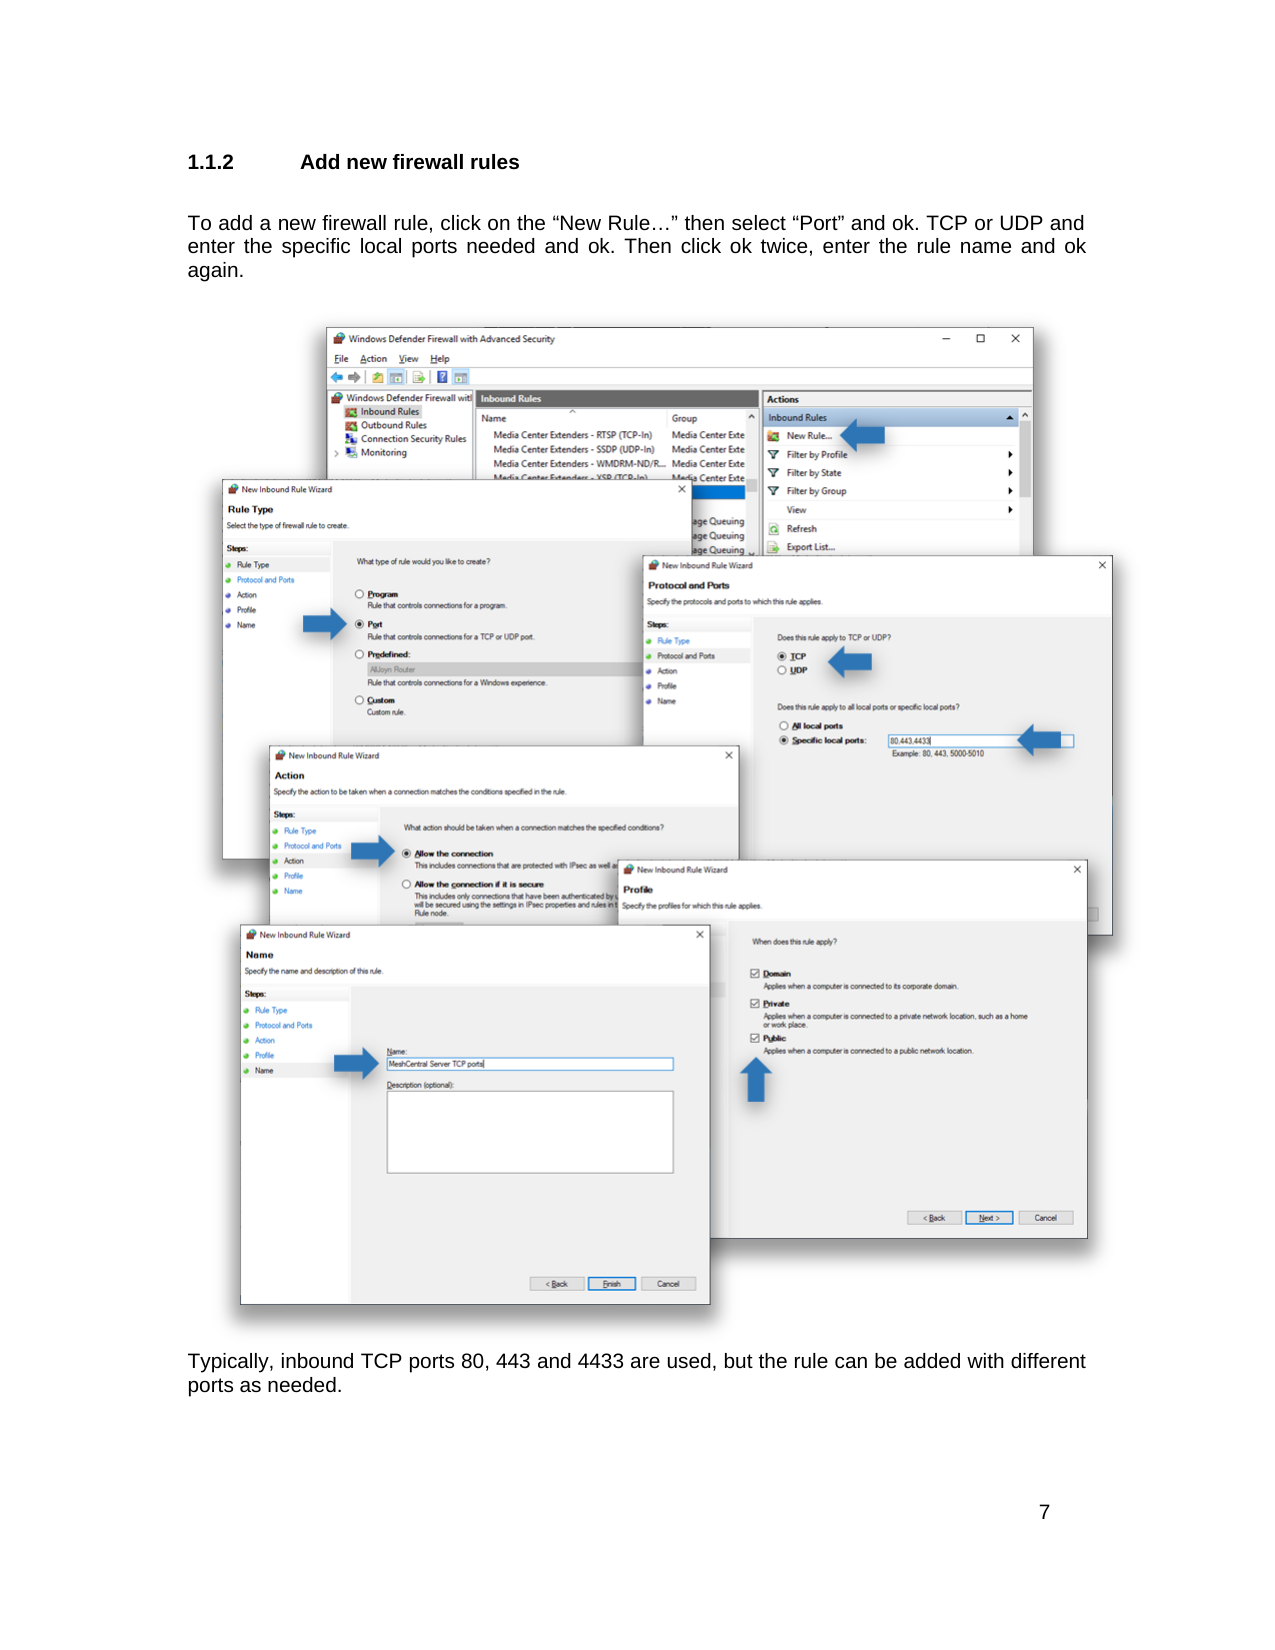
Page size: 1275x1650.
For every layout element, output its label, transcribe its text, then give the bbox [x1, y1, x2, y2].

text To add a new firewall rule, click on the “New Rule…” then select “Port” and ok. TCP or UDP and enter the specific local ports needed and ok. Then click ok twice, enter the rule name and ok again. [187, 210, 1087, 282]
subtitle Add new firewall rules [187, 150, 1087, 174]
text Typically, inbound TCP ports 80, 443 and 4433 are used, but the rule can be added with different ports as needed. [187, 1349, 1087, 1397]
